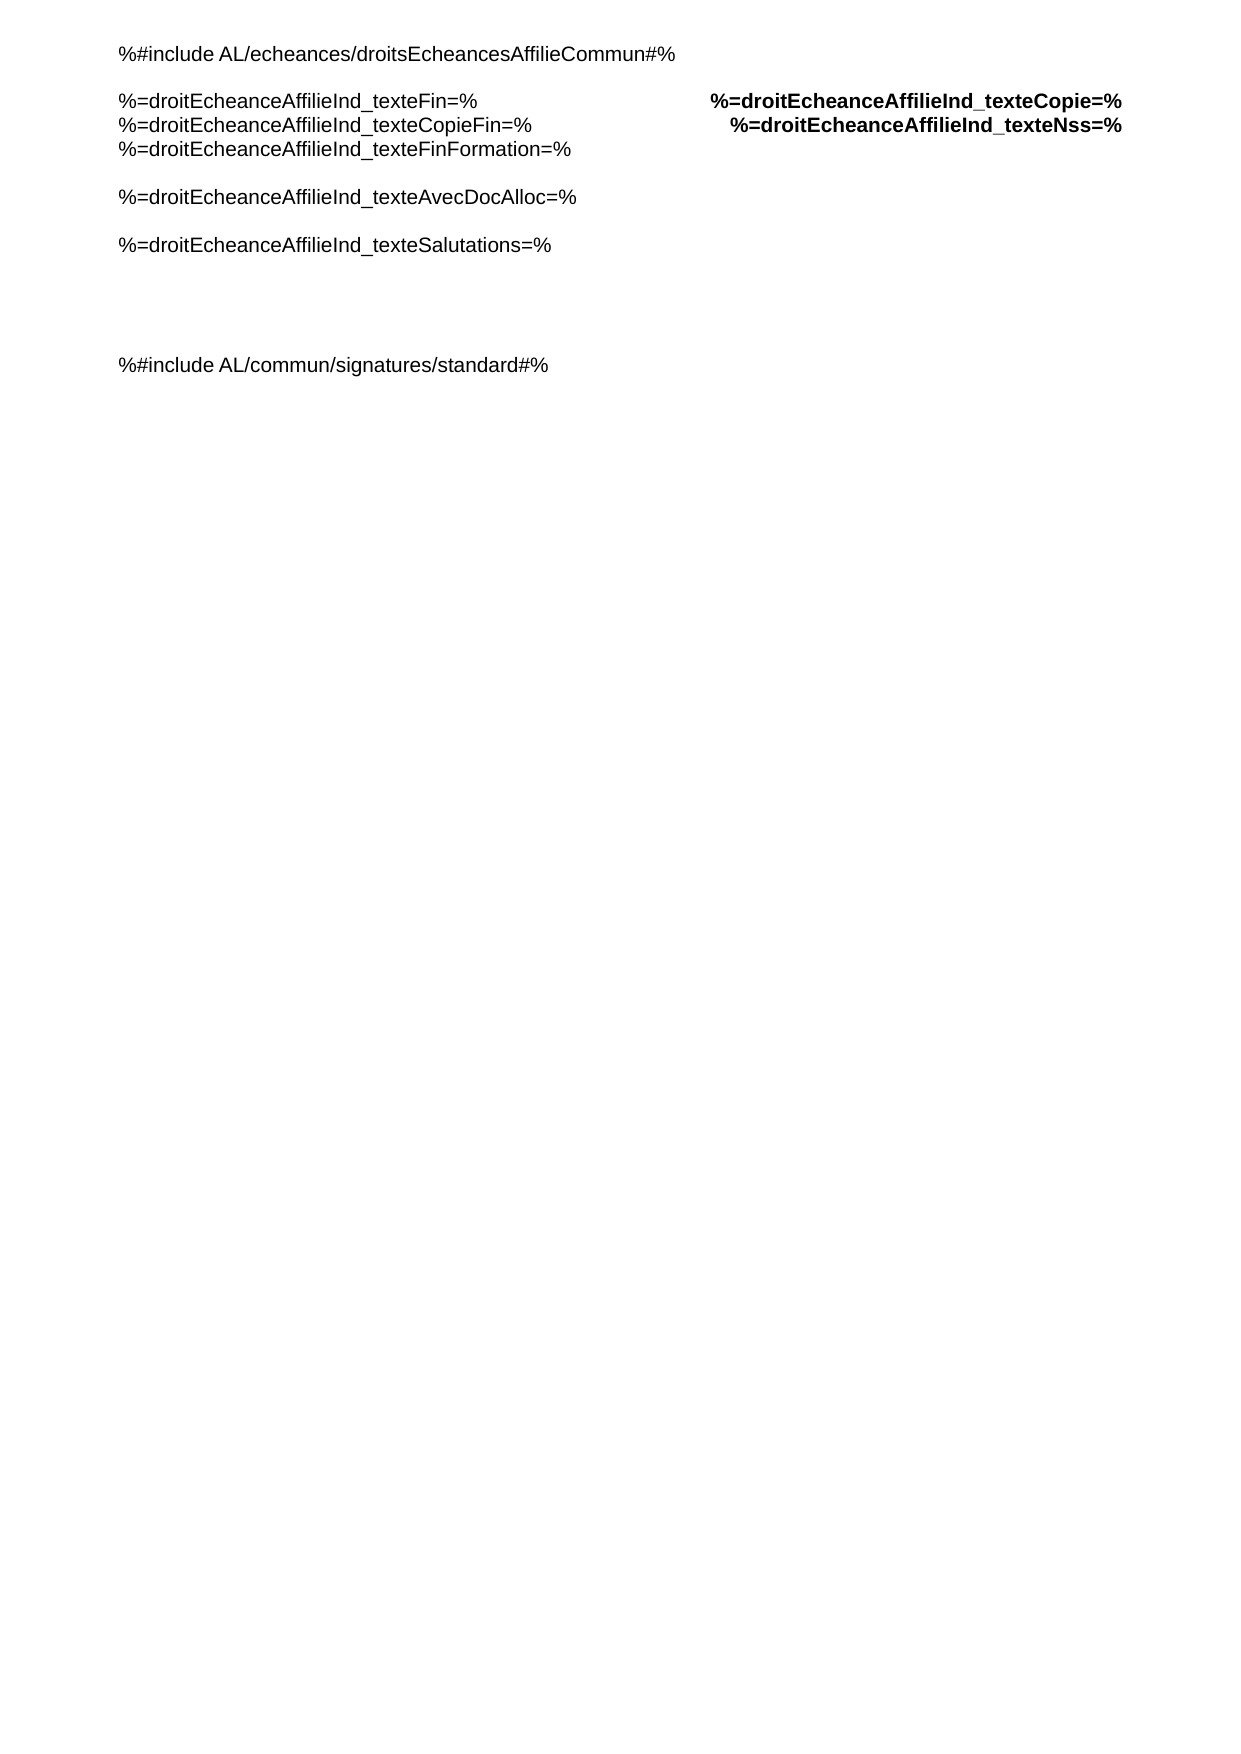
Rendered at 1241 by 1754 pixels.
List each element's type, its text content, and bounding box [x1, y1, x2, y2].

text %#include AL/echeances/droitsEcheancesAffilieCommun#% [118, 41, 1131, 65]
text %=droitEcheanceAffilieInd_texteFin=% %=droitEcheanceAffilieInd_texteCopie=% %=droitEcheanceAffilieInd_texteCopieFin=% %=droitEcheanceAffilieInd_texteNss=% %=droitEcheanceAffilieInd_texteFinFormation=% [118, 89, 1122, 161]
text %=droitEcheanceAffilieInd_texteAvecDocAlloc=% [118, 185, 1122, 209]
text %=droitEcheanceAffilieInd_texteSalutations=% [118, 233, 1122, 257]
text %#include AL/commun/signatures/standard#% [118, 353, 1122, 377]
